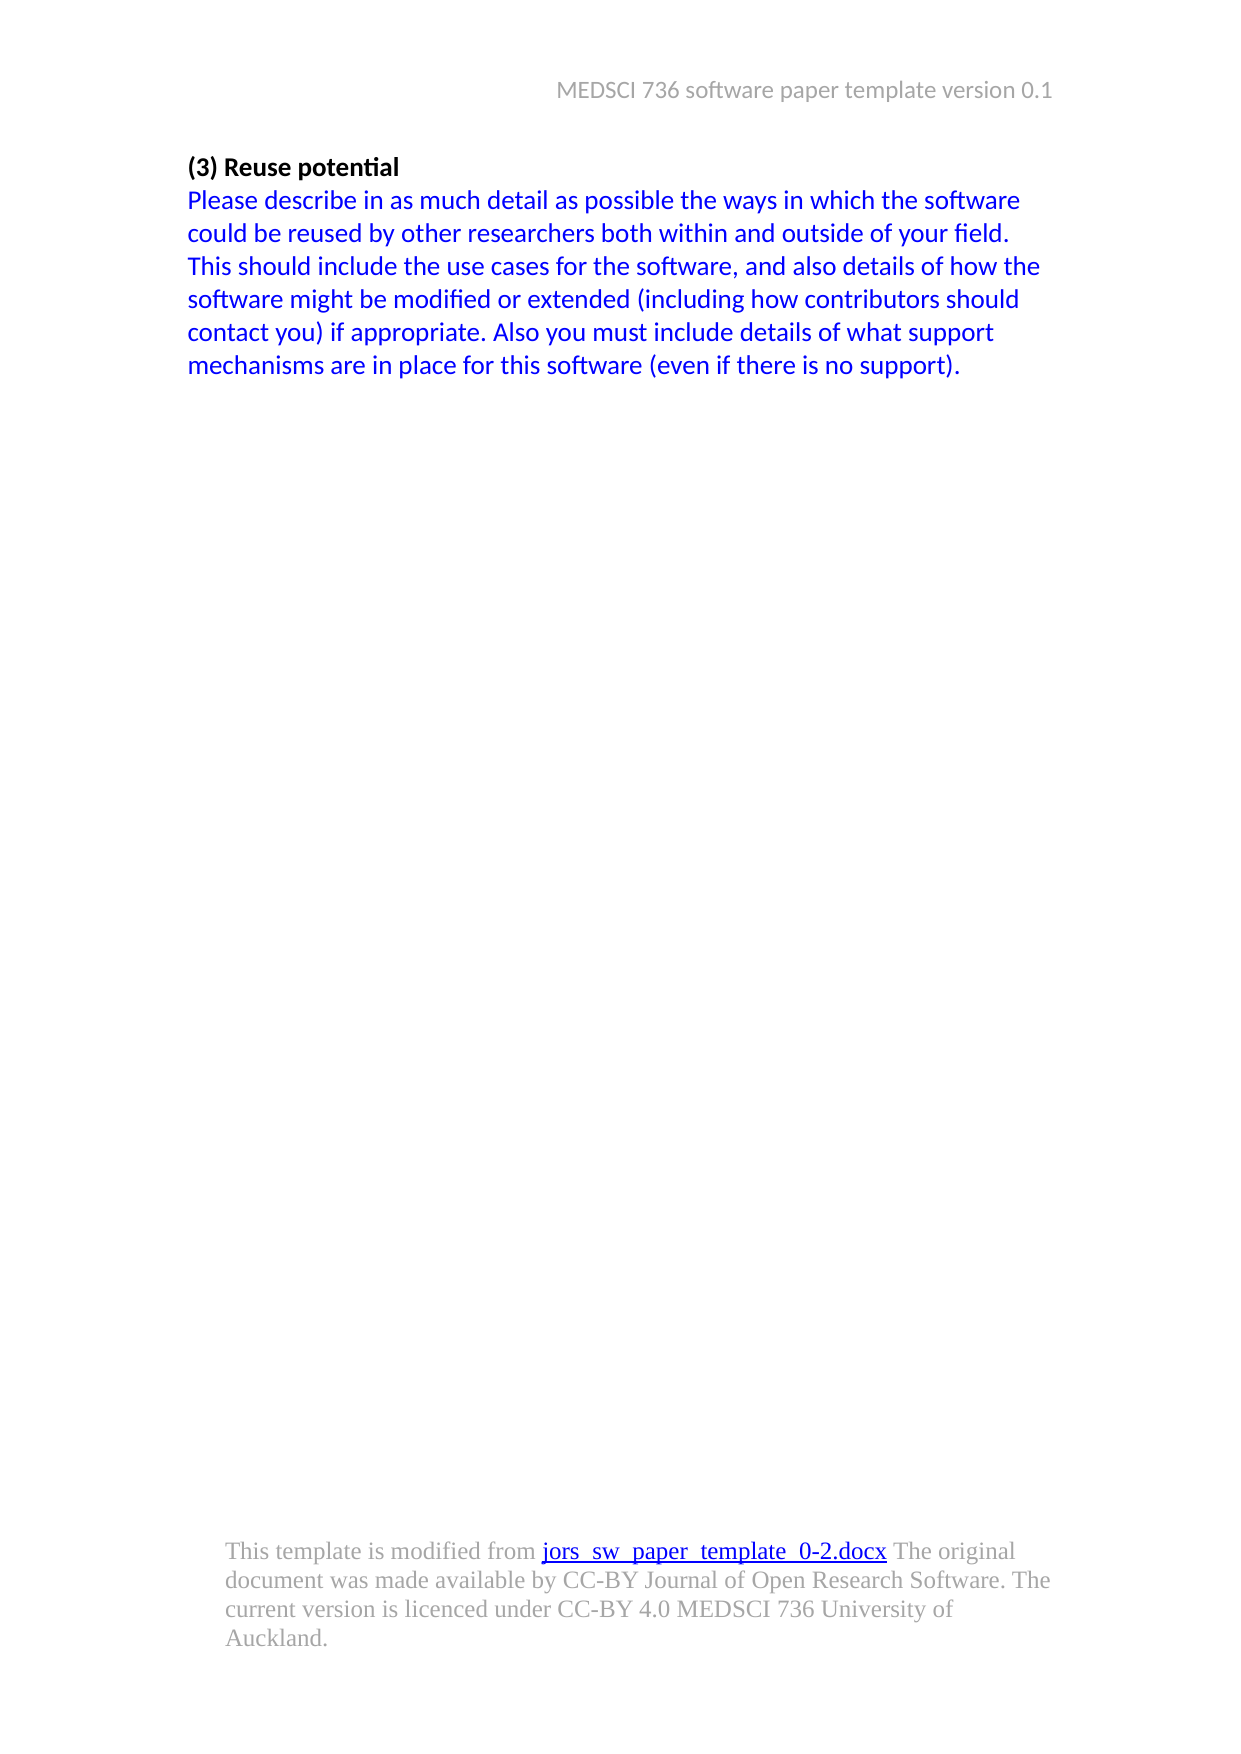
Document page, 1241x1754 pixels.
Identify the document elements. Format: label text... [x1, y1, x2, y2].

text (3) Reuse potential [187, 150, 1053, 183]
text Please describe in as much detail as possible the ways in which the software could be reused by other researchers both within and outside of your field. This should include the use cases for the software, and also details of how the software might be modified or extended (including how contributors should contact you) if appropriate. Also you must include details of what support mechanisms are in place for this software (even if there is no support). [187, 183, 1053, 381]
